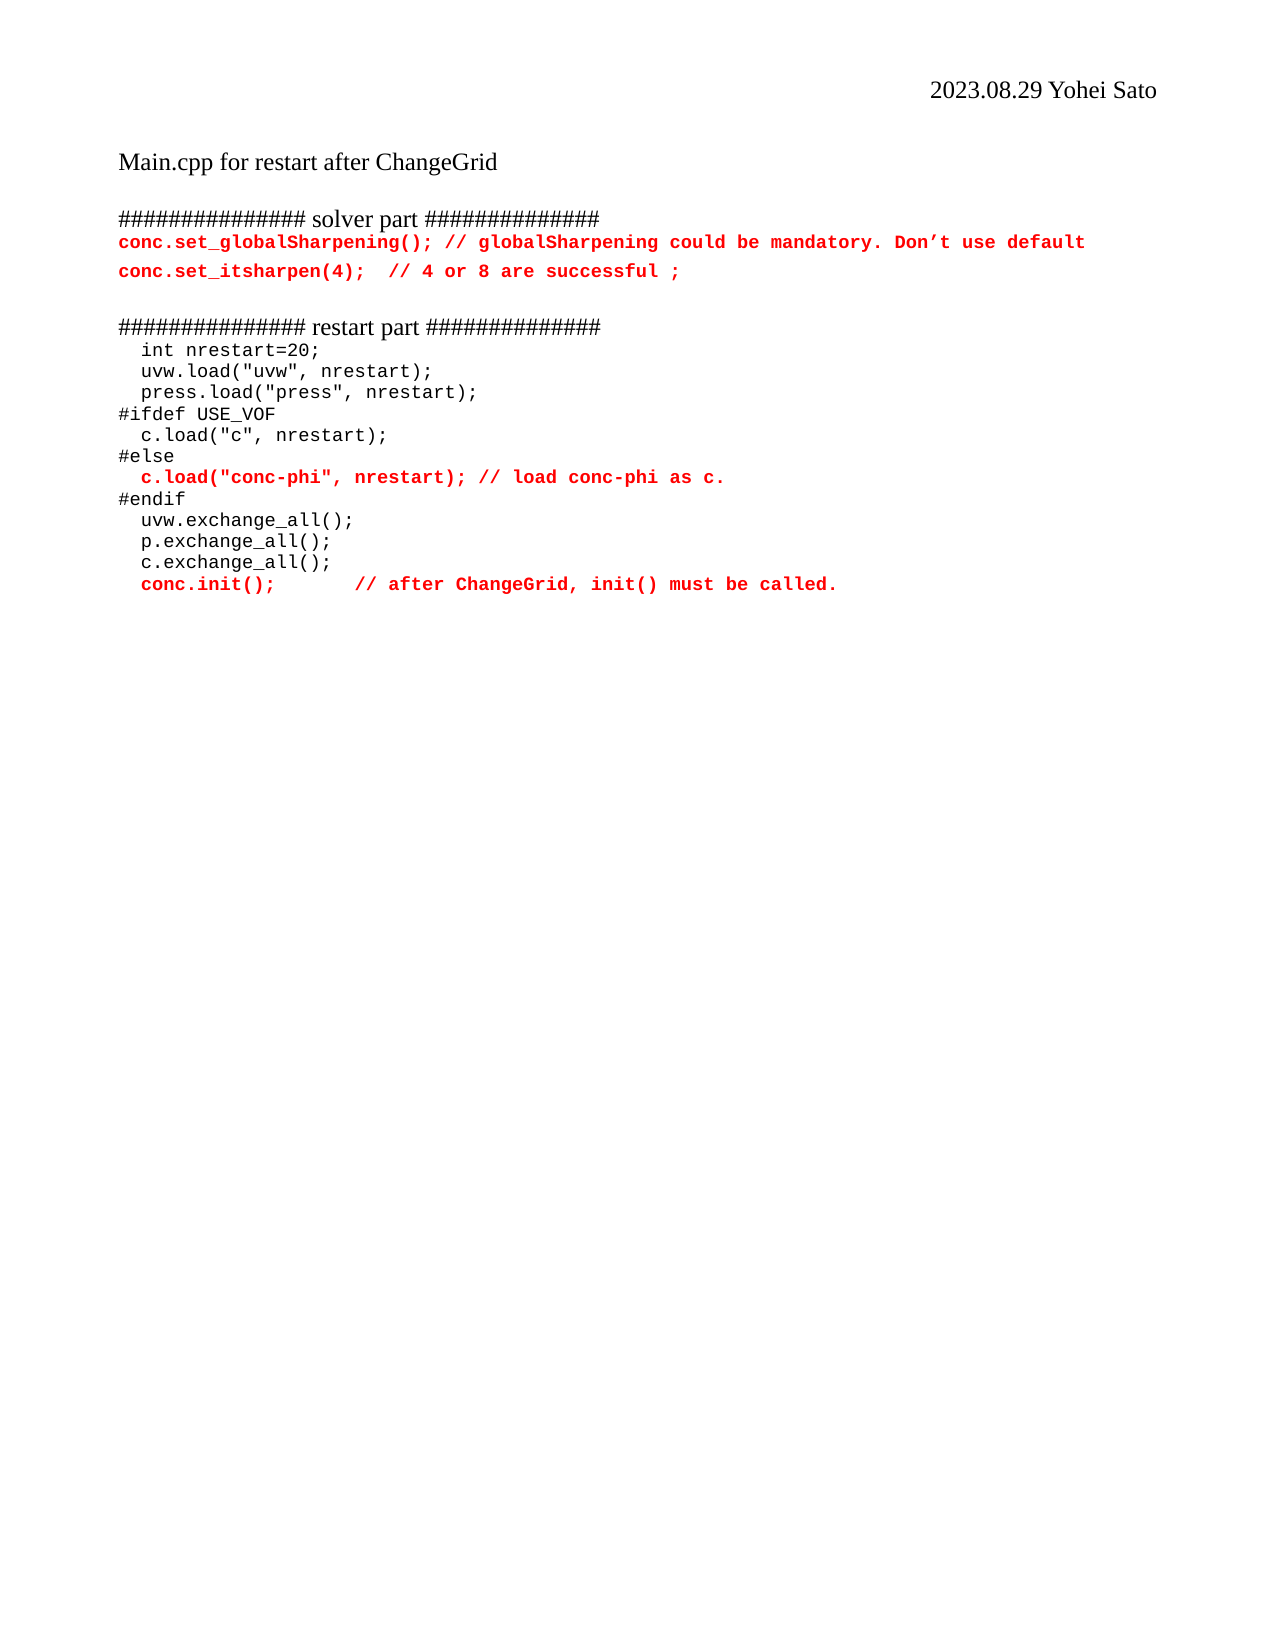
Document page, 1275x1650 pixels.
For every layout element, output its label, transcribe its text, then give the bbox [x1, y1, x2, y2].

text conc.set_globalSharpening(); // globalSharpening could be mandatory. Don’t use default [118, 233, 1157, 254]
text ############### restart part ############## [118, 312, 1157, 341]
text uvw.exchange_all(); [118, 511, 1157, 532]
text p.exchange_all(); [118, 532, 1157, 553]
text #else [118, 447, 1157, 468]
text c.load("c", nrestart); [118, 426, 1157, 447]
text uvw.load("uvw", nrestart); [118, 362, 1157, 383]
text c.exchange_all(); [118, 553, 1157, 574]
text Main.cpp for restart after ChangeGrid [118, 147, 1157, 176]
text conc.set_itsharpen(4); // 4 or 8 are successful ; [118, 254, 1157, 283]
text #ifdef USE_VOF [118, 404, 1157, 426]
text ############### solver part ############## [118, 204, 1157, 233]
text #endif [118, 489, 1157, 511]
text conc.init(); // after ChangeGrid, init() must be called. [118, 574, 1157, 596]
text int nrestart=20; [118, 341, 1157, 362]
text press.load("press", nrestart); [118, 383, 1157, 404]
text c.load("conc-phi", nrestart); // load conc-phi as c. [118, 468, 1157, 489]
